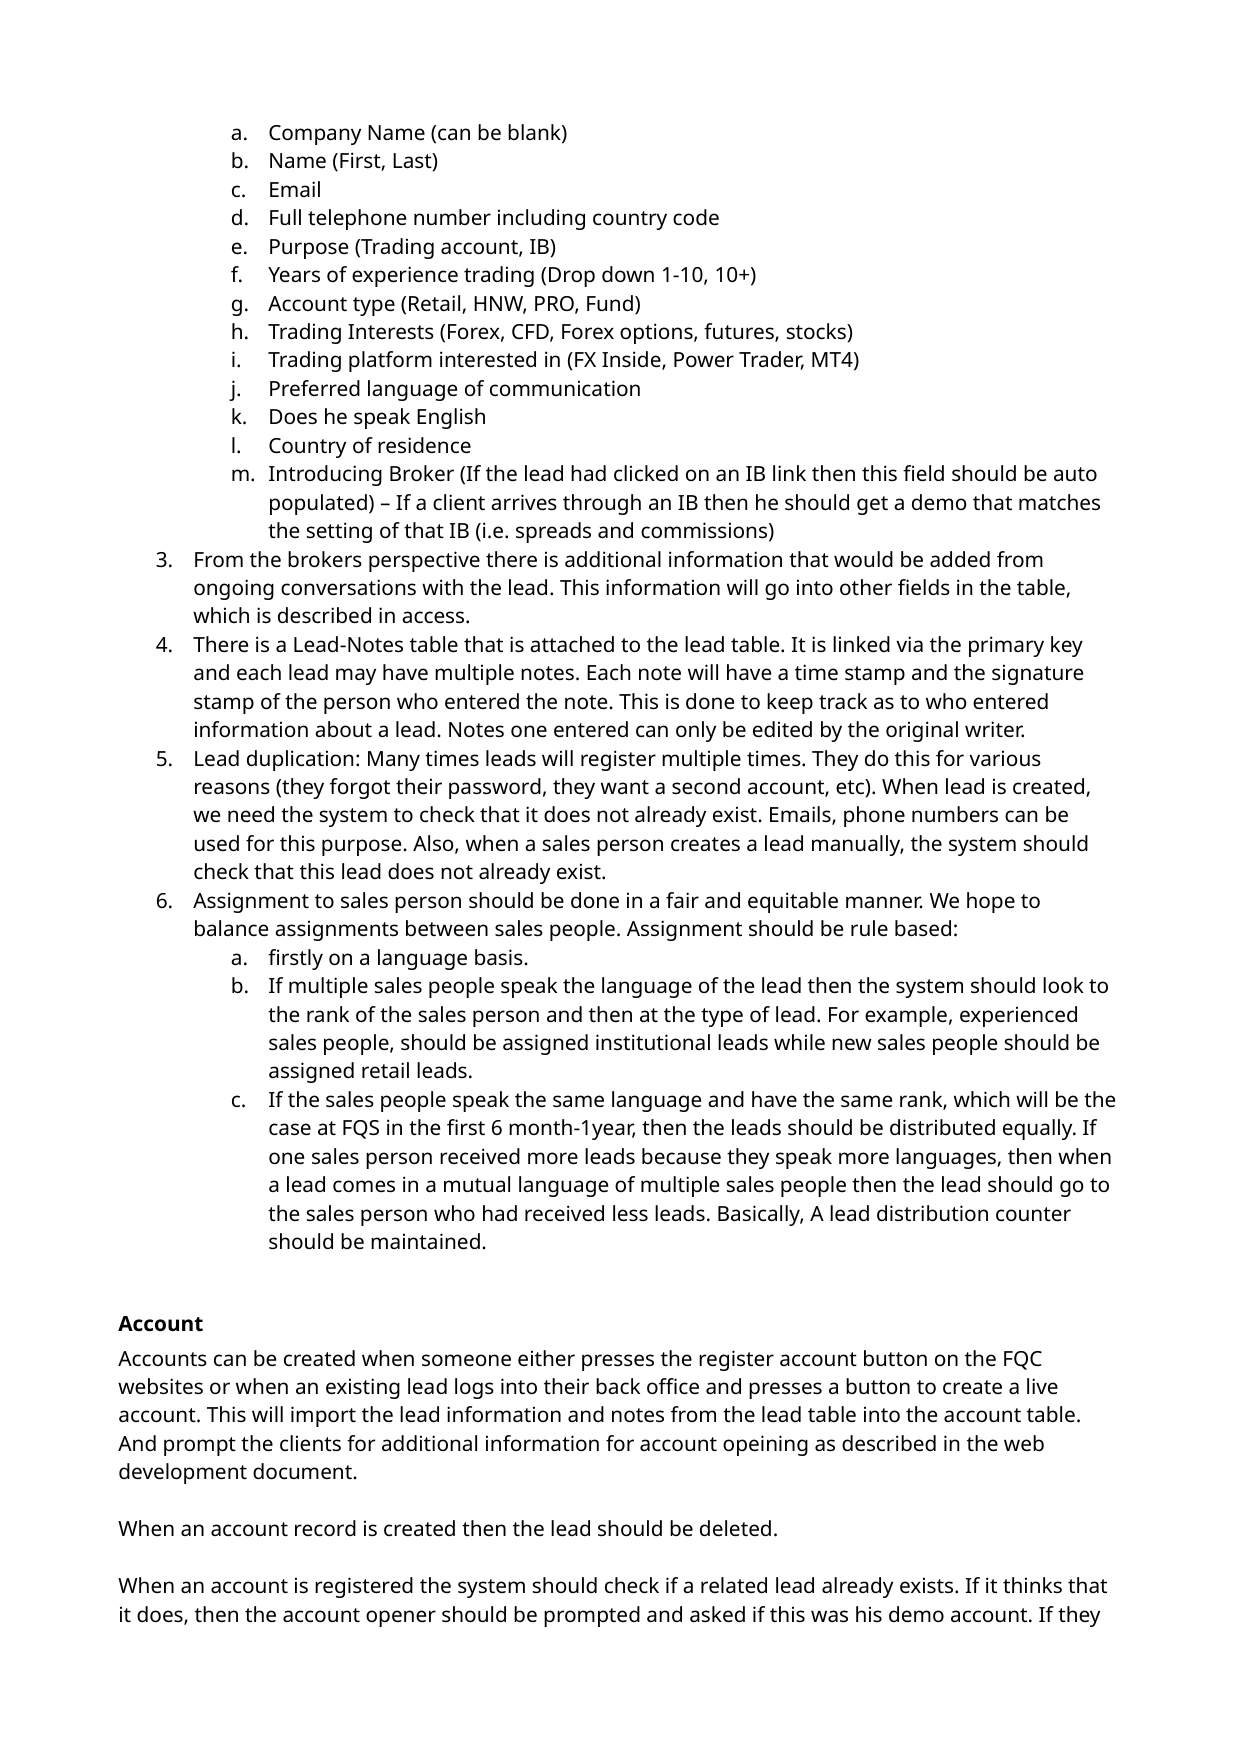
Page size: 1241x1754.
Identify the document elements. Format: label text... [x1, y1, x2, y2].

list There is a Lead-Notes table that is attached to the lead table. It is linked via the primary key and each lead may have multiple notes. Each note will have a time stamp and the signature stamp of the person who entered the note. This is done to keep track as to who entered information about a lead. Notes one entered can only be edited by the original writer. [156, 630, 1122, 744]
subtitle Account [118, 1309, 1122, 1337]
text When an account record is created then the lead should be deleted. [118, 1514, 1122, 1543]
list Trading platform interested in (FX Inside, Power Trader, MT4) [231, 346, 1122, 374]
list Does he speak English [231, 402, 1122, 431]
list Trading Interests (Forex, CFD, Forex options, futures, stocks) [231, 317, 1122, 346]
list Name (First, Last) [231, 147, 1122, 175]
list Purpose (Trading account, IB) [231, 232, 1122, 260]
list If the sales people speak the same language and have the same rank, which will be the case at FQS in the first 6 month-1year, then the leads should be distributed equally. If one sales person received more leads because they speak more languages, then when a lead comes in a mutual language of multiple sales people then the lead should go to the sales person who had received less leads. Basically, A lead distribution counter should be maintained. [231, 1085, 1122, 1256]
text When an account is registered the system should check if a related lead already exists. If it thinks that it does, then the account opener should be prompted and asked if this was his demo account. If they [118, 1571, 1122, 1628]
list Lead duplication: Many times leads will register multiple times. They do this for various reasons (they forgot their password, they want a second account, etc). When lead is created, we need the system to check that it does not already exist. Emails, phone numbers can be used for this purpose. Also, when a sales person creates a lead manually, the system should check that this lead does not already exist. [156, 744, 1122, 886]
list If multiple sales people speak the language of the lead then the system should look to the rank of the sales person and then at the type of lead. For example, experienced sales people, should be assigned institutional leads while new sales people should be assigned retail leads. [231, 971, 1122, 1085]
list Introducing Broker (If the lead had clicked on an IB link then this field should be auto populated) – If a client arrives through an IB then he should get a demo that matches the setting of that IB (i.e. spreads and commissions) [231, 459, 1122, 545]
list Email [231, 175, 1122, 203]
list Country of residence [231, 431, 1122, 459]
list Full telephone number including country code [231, 203, 1122, 232]
text Accounts can be created when someone either presses the register account button on the FQC websites or when an existing lead logs into their back office and presses a button to create a live account. This will import the lead information and notes from the lead table into the account table. And prompt the clients for additional information for account opeining as described in the web development document. [118, 1344, 1122, 1486]
list Company Name (can be blank) [231, 118, 1122, 147]
list firstly on a language basis. [231, 943, 1122, 971]
list Assignment to sales person should be done in a fair and equitable manner. We hope to balance assignments between sales people. Assignment should be rule based: [156, 886, 1122, 943]
list From the brokers perspective there is additional information that would be added from ongoing conversations with the lead. This information will go into other fields in the table, which is described in access. [156, 545, 1122, 630]
list Years of experience trading (Drop down 1-10, 10+) [231, 260, 1122, 289]
list Account type (Retail, HNW, PRO, Fund) [231, 289, 1122, 317]
list Preferred language of communication [231, 374, 1122, 402]
